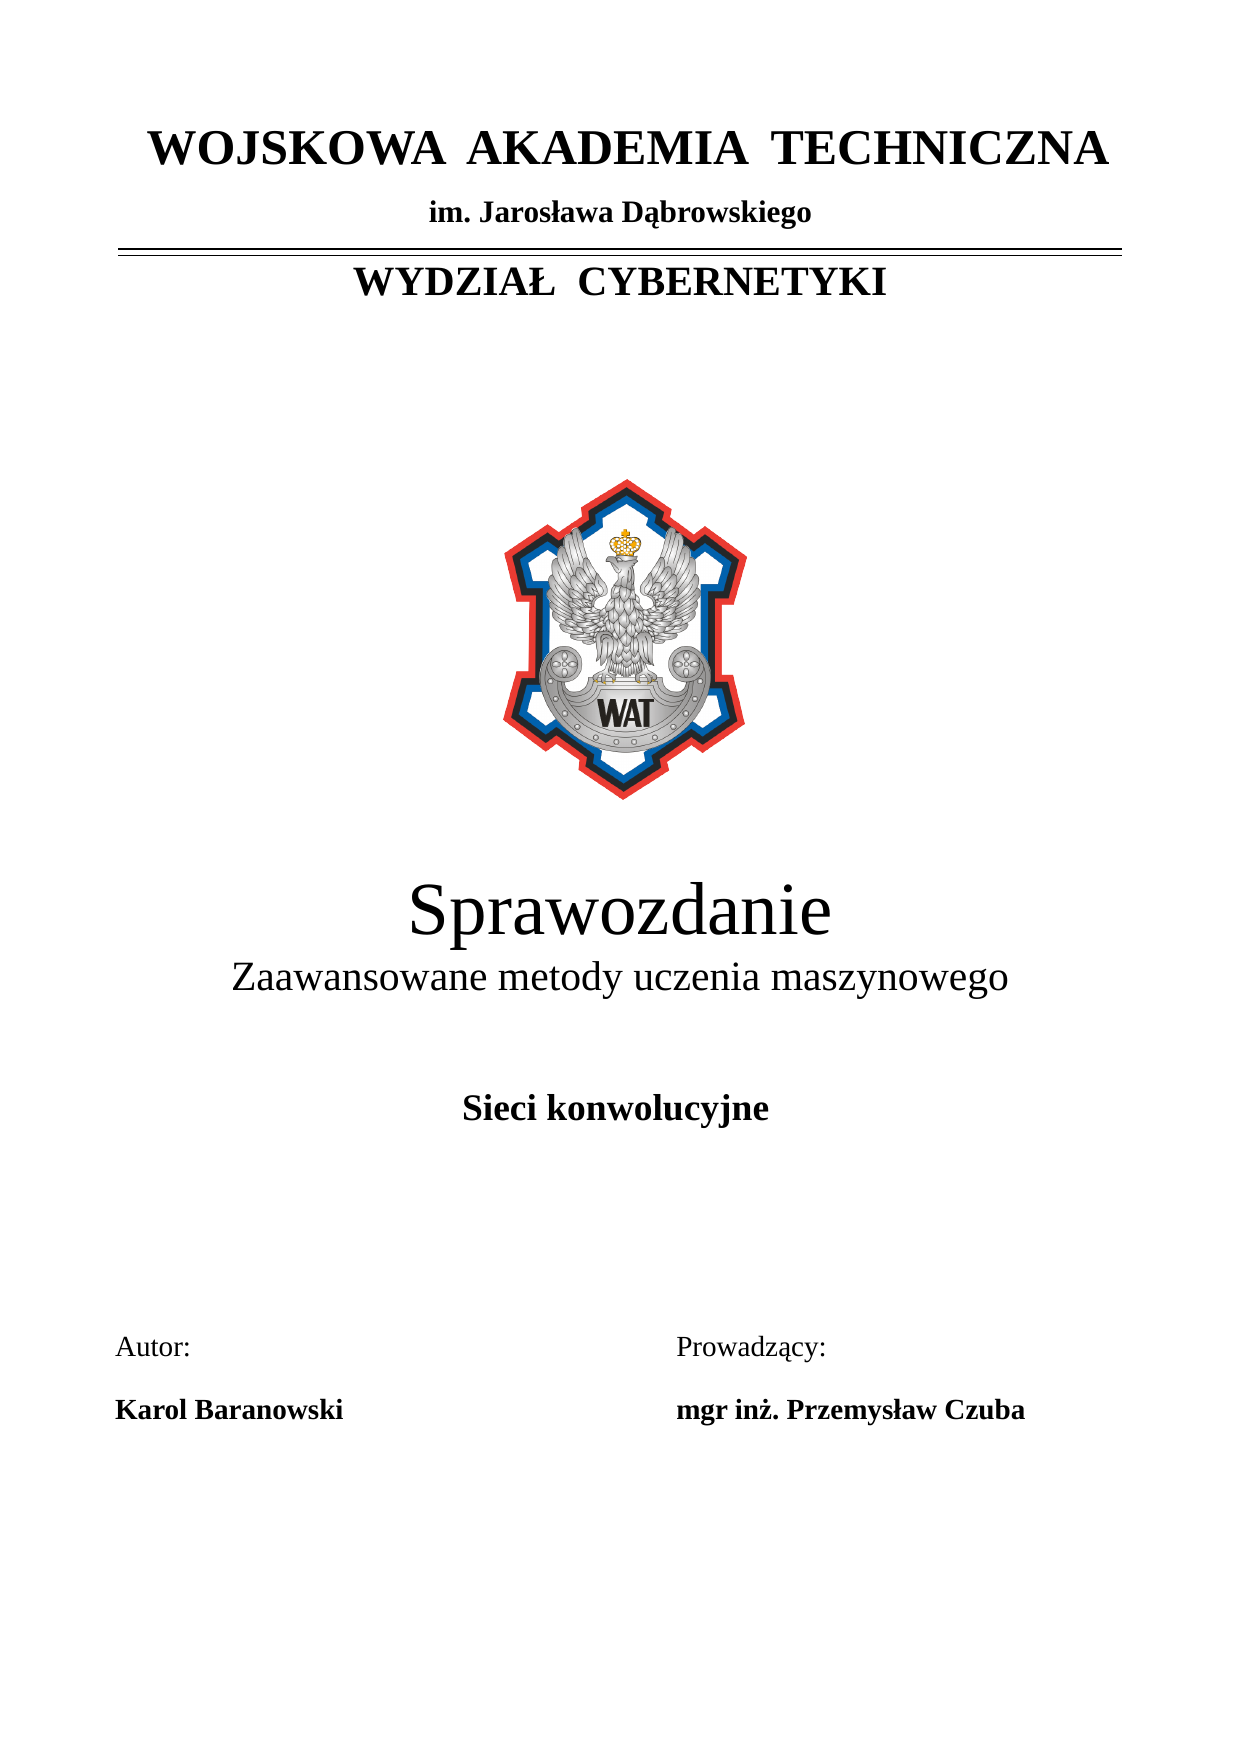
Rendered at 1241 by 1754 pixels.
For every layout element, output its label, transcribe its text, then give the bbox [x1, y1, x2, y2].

text Sieci konwolucyjne [118, 1085, 1122, 1128]
subtitle Zaawansowane metody uczenia maszynowego [118, 951, 1122, 999]
table_header Autor: [108, 1330, 669, 1392]
subtitle [118, 250, 1122, 255]
subtitle Sprawozdanie [118, 865, 1122, 951]
table_cell mgr inż. Przemysław Czuba [669, 1392, 1111, 1459]
text WOJSKOWA AKADEMIA TECHNICZNA im. Jarosława Dąbrowskiego [118, 118, 1122, 229]
table_header Prowadzący: [669, 1330, 1111, 1392]
subtitle WYDZIAŁ CYBERNETYKI [118, 256, 1122, 305]
table_cell Karol Baranowski [108, 1392, 669, 1459]
